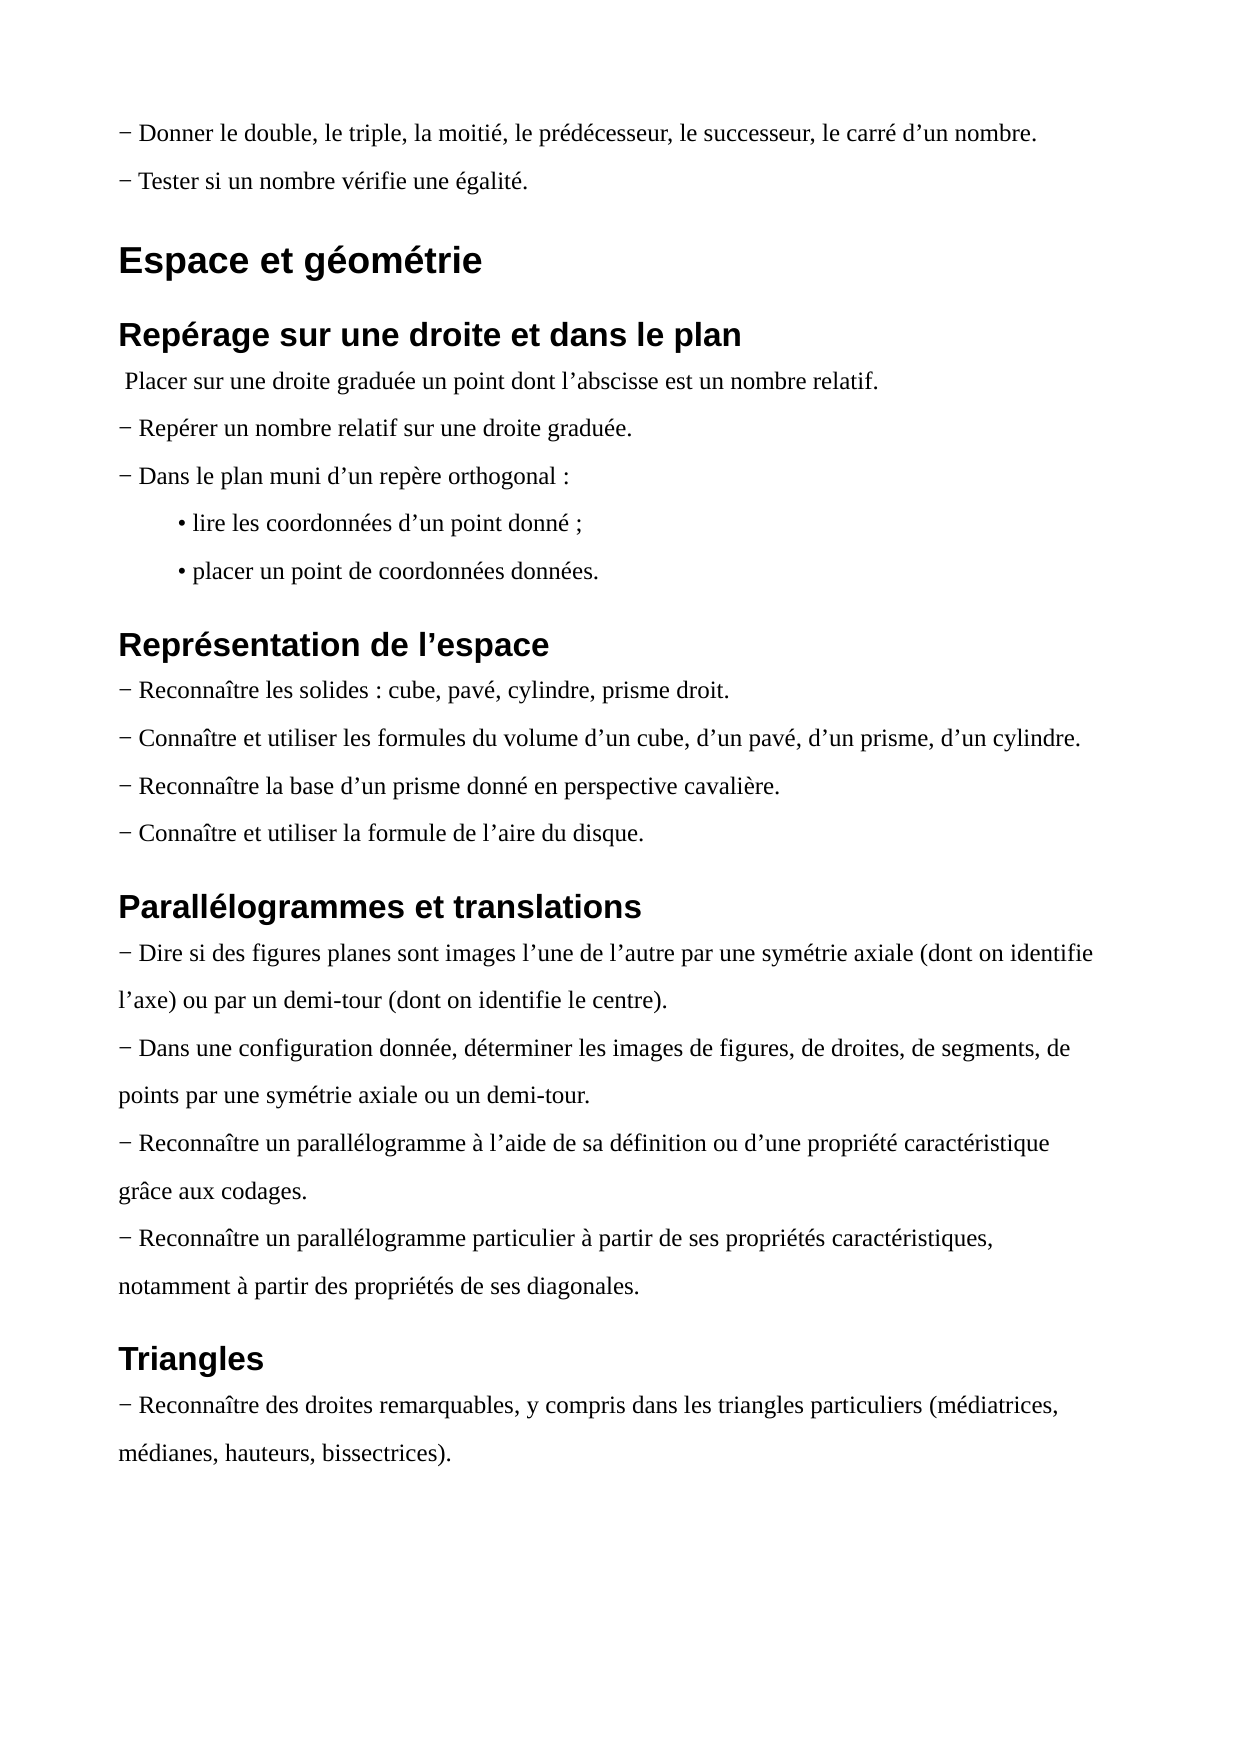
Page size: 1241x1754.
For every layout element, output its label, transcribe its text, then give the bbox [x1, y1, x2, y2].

text − Reconnaître la base d’un prisme donné en perspective cavalière. [118, 771, 1122, 799]
text − Connaître et utiliser les formules du volume d’un cube, d’un pavé, d’un prisme, d’un cylindre. [118, 723, 1122, 752]
text Placer sur une droite graduée un point dont l’abscisse est un nombre relatif. [118, 366, 1122, 394]
text − Dire si des figures planes sont images l’une de l’autre par une symétrie axiale (dont on identifie [118, 938, 1122, 966]
subtitle Représentation de l’espace [118, 624, 1122, 663]
text − Reconnaître des droites remarquables, y compris dans les triangles particuliers (médiatrices, [118, 1390, 1122, 1419]
text points par une symétrie axiale ou un demi-tour. [118, 1081, 1122, 1109]
subtitle Espace et géométrie [118, 238, 1122, 281]
text − Reconnaître les solides : cube, pavé, cylindre, prisme droit. [118, 676, 1122, 704]
text • placer un point de coordonnées données. [177, 556, 1122, 585]
text médianes, hauteurs, bissectrices). [118, 1438, 1122, 1467]
text − Reconnaître un parallélogramme particulier à partir de ses propriétés caractéristiques, [118, 1223, 1122, 1252]
text − Repérer un nombre relatif sur une droite graduée. [118, 413, 1122, 442]
text grâce aux codages. [118, 1176, 1122, 1204]
subtitle Triangles [118, 1339, 1122, 1378]
text l’axe) ou par un demi-tour (dont on identifie le centre). [118, 985, 1122, 1014]
subtitle Parallélogrammes et translations [118, 887, 1122, 925]
text notamment à partir des propriétés de ses diagonales. [118, 1271, 1122, 1300]
text − Connaître et utiliser la formule de l’aire du disque. [118, 818, 1122, 847]
text − Tester si un nombre vérifie une égalité. [118, 166, 1122, 194]
text − Dans le plan muni d’un repère orthogonal : [118, 461, 1122, 490]
text − Reconnaître un parallélogramme à l’aide de sa définition ou d’une propriété caractéristique [118, 1128, 1122, 1157]
text − Dans une configuration donnée, déterminer les images de figures, de droites, de segments, de [118, 1033, 1122, 1062]
text − Donner le double, le triple, la moitié, le prédécesseur, le successeur, le carré d’un nombre. [118, 118, 1122, 147]
subtitle Repérage sur une droite et dans le plan [118, 315, 1122, 353]
text • lire les coordonnées d’un point donné ; [177, 508, 1122, 537]
